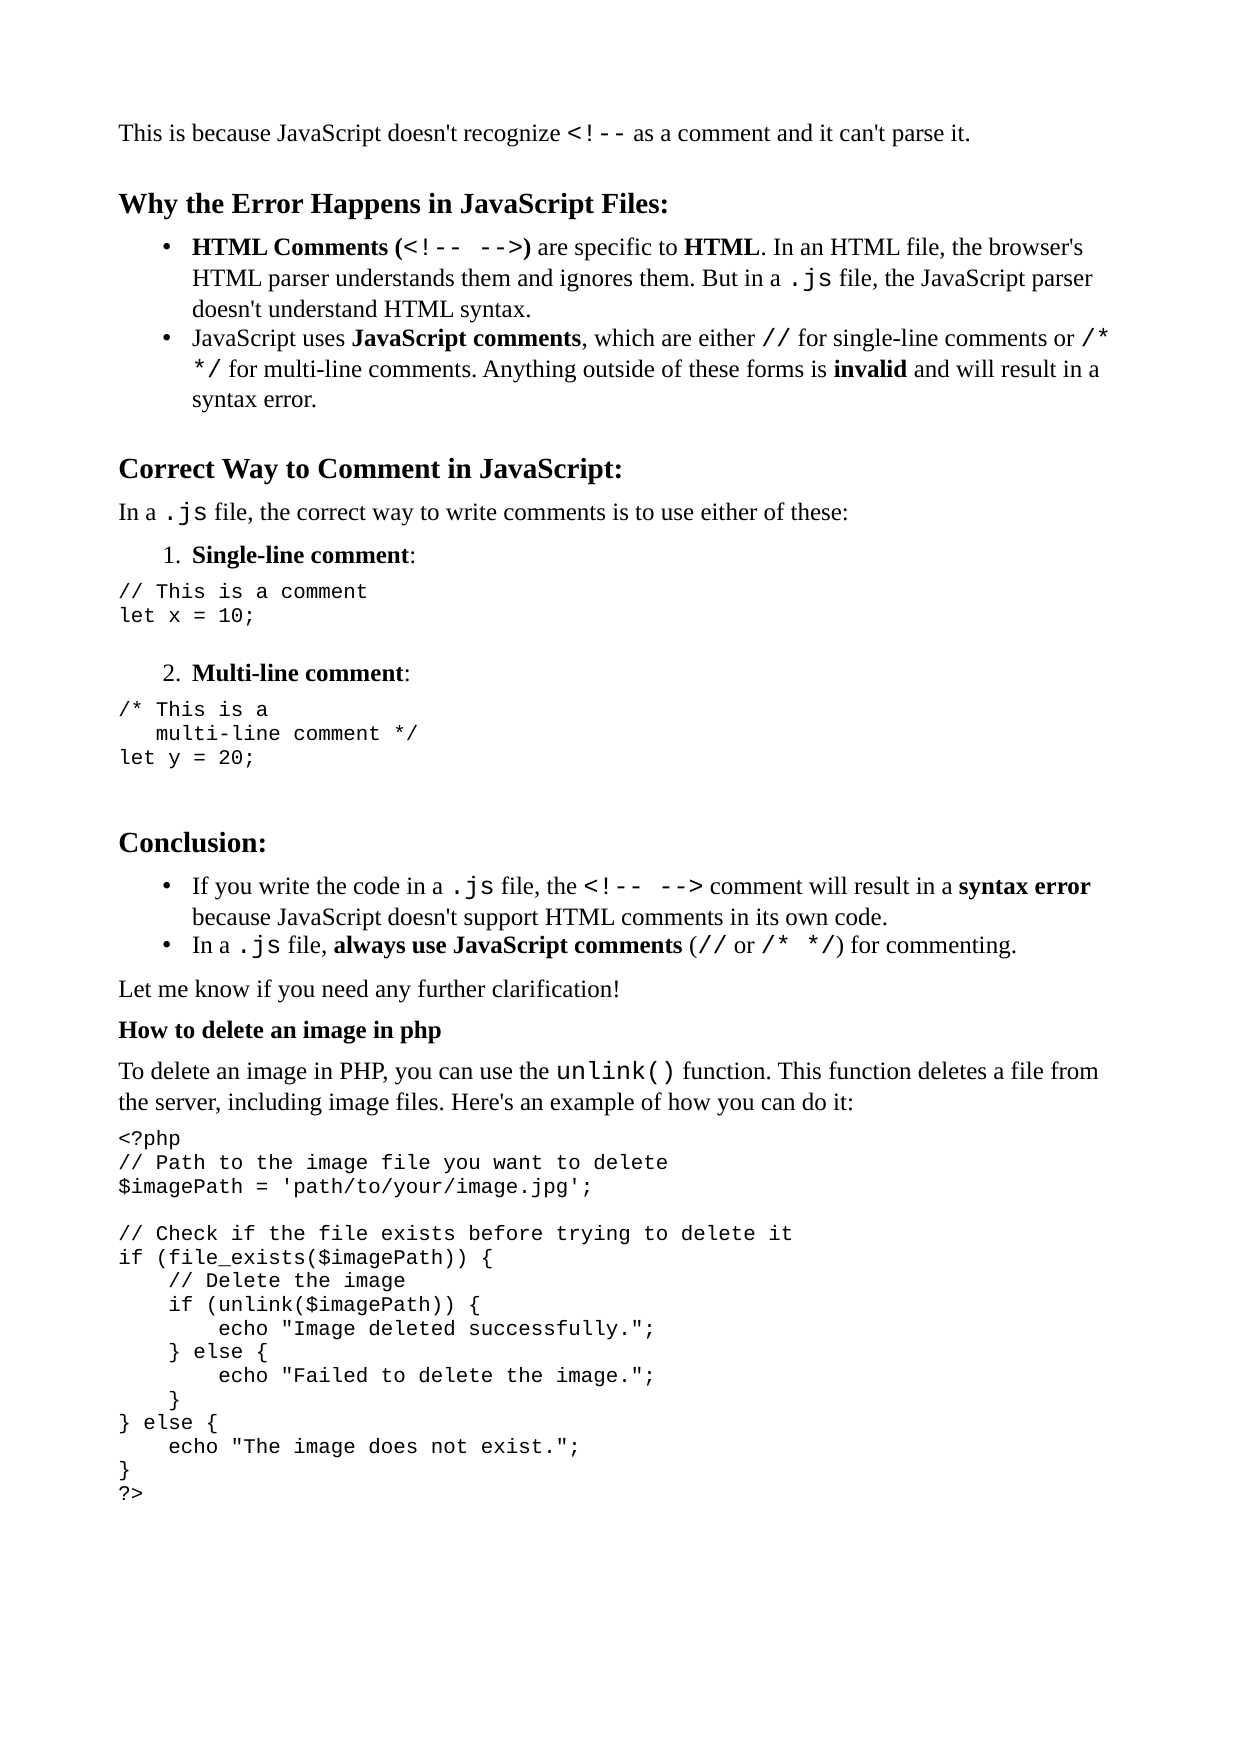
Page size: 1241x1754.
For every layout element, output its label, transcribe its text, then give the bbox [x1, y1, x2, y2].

text } else { [118, 1412, 1122, 1436]
text // Path to the image file you want to delete [118, 1152, 1122, 1176]
list HTML Comments (<!-- -->) are specific to HTML. In an HTML file, the browser's HTML parser understands them and ignores them. But in a .js file, the JavaScript parser doesn't understand HTML syntax. [162, 232, 1122, 323]
text How to delete an image in php [118, 1015, 1122, 1044]
text ?> [118, 1483, 1122, 1507]
text echo "Image deleted successfully."; [118, 1318, 1122, 1341]
subtitle Conclusion: [118, 825, 1122, 858]
text multi-line comment */ [118, 723, 1122, 747]
text let y = 20; [118, 747, 1122, 770]
list In a .js file, always use JavaScript comments (// or /* */) for commenting. [162, 931, 1122, 961]
text // Check if the file exists before trying to delete it [118, 1223, 1122, 1247]
text let x = 10; [118, 605, 1122, 629]
text echo "Failed to delete the image."; [118, 1365, 1122, 1388]
text // This is a comment [118, 581, 1122, 605]
subtitle Correct Way to Comment in JavaScript: [118, 451, 1122, 484]
text echo "The image does not exist."; [118, 1436, 1122, 1459]
text } else { [118, 1341, 1122, 1365]
text $imagePath = 'path/to/your/image.jpg'; [118, 1176, 1122, 1199]
text } [118, 1459, 1122, 1483]
text Let me know if you need any further clarification! [118, 974, 1122, 1003]
text // Delete the image [118, 1270, 1122, 1294]
list Single-line comment: [162, 540, 1122, 569]
text } [118, 1388, 1122, 1412]
text To delete an image in PHP, you can use the unlink() function. This function deletes a file from the server, including image files. Here's an example of how you can do it: [118, 1056, 1122, 1116]
text This is because JavaScript doesn't recognize <!-- as a comment and it can't parse it. [118, 118, 1122, 149]
text /* This is a [118, 699, 1122, 723]
subtitle Why the Error Happens in JavaScript Files: [118, 186, 1122, 220]
text <?php [118, 1128, 1122, 1152]
text In a .js file, the correct way to write comments is to use either of these: [118, 497, 1122, 528]
text if (unlink($imagePath)) { [118, 1294, 1122, 1318]
text if (file_exists($imagePath)) { [118, 1247, 1122, 1270]
list JavaScript uses JavaScript comments, which are either // for single-line comments or /* */ for multi-line comments. Anything outside of these forms is invalid and will result in a syntax error. [162, 323, 1122, 413]
list If you write the code in a .js file, the <!-- --> comment will result in a syntax error because JavaScript doesn't support HTML comments in its own code. [162, 871, 1122, 931]
list Multi-line comment: [162, 658, 1122, 687]
